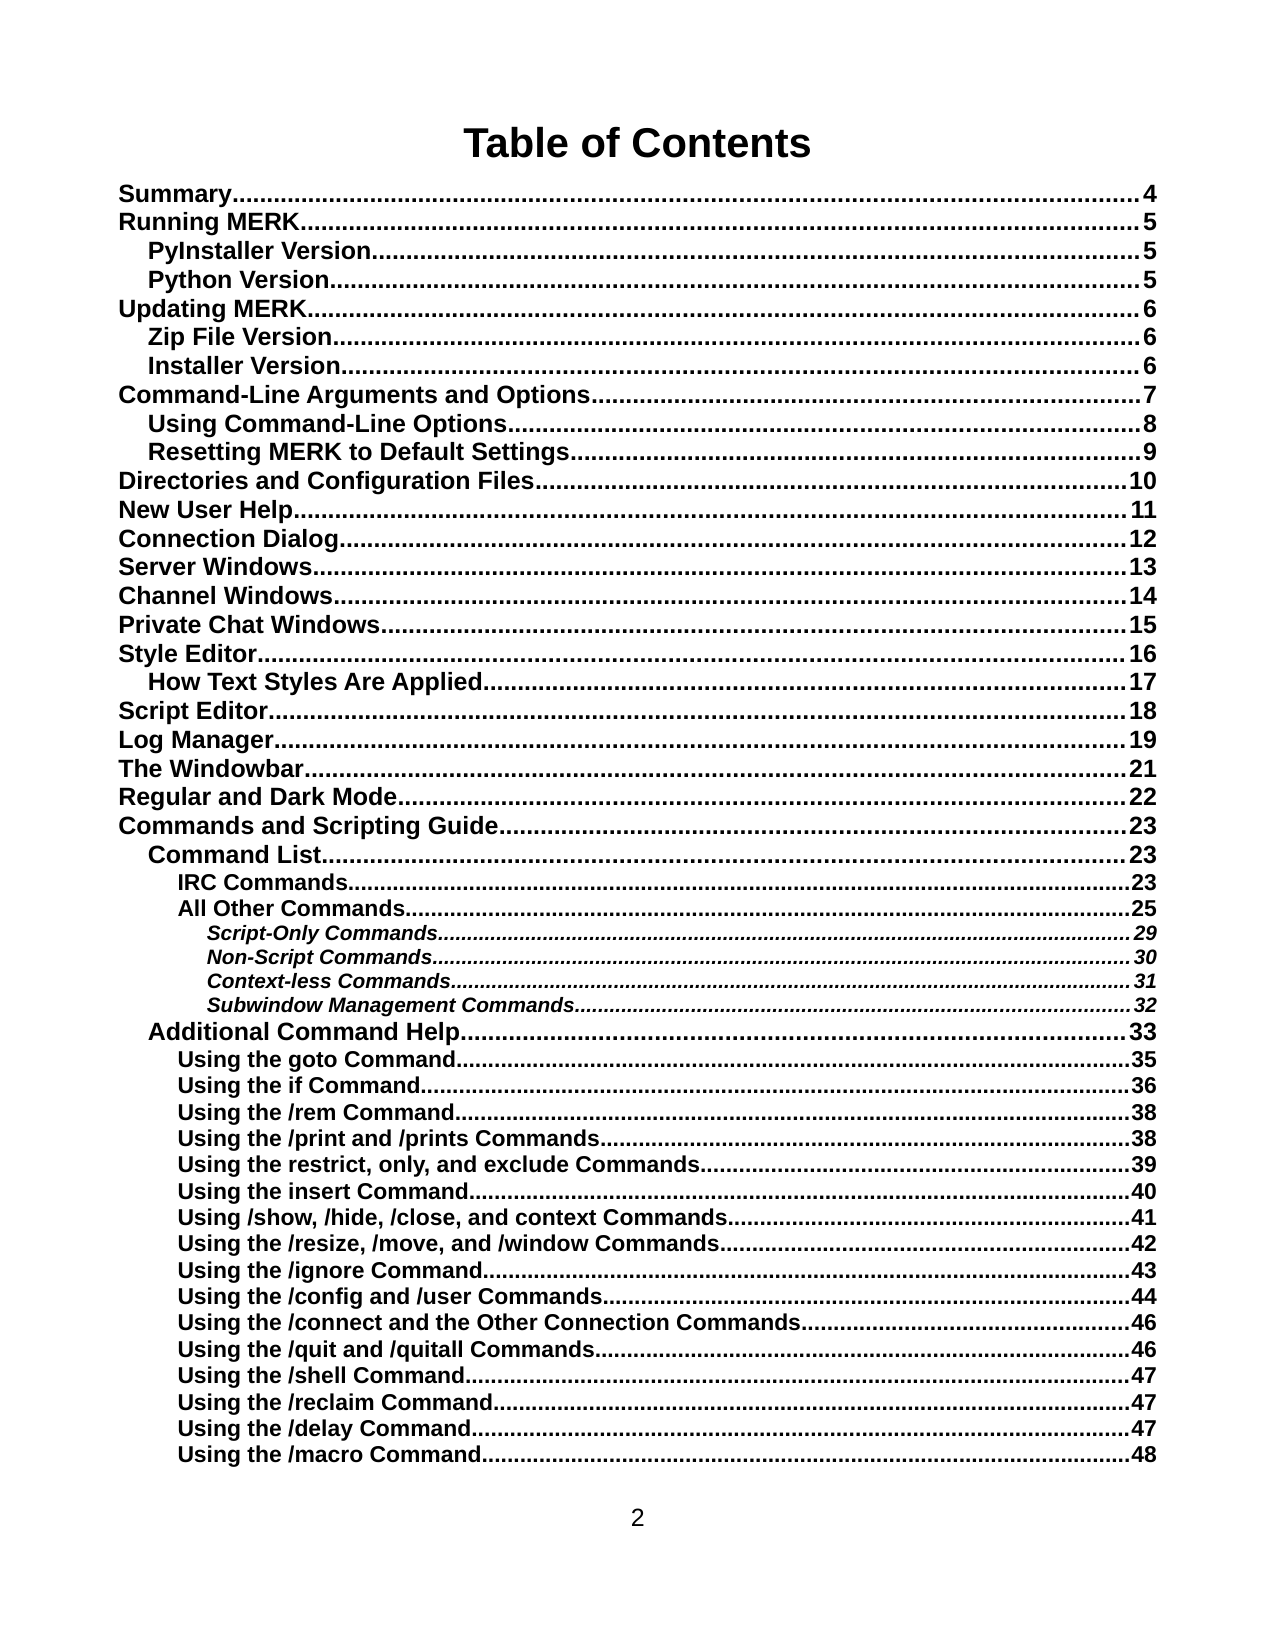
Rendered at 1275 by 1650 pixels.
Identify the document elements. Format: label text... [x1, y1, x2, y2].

text Using the /resize, /move, and /window Commands 42 [177, 1230, 1157, 1257]
text Installer Version 6 [148, 351, 1157, 380]
text Using the /ignore Command 43 [177, 1257, 1157, 1283]
text Using the /macro Command 48 [177, 1441, 1157, 1467]
text Subwindow Management Commands 32 [207, 993, 1157, 1017]
text Using the /connect and the Other Connection Commands 46 [177, 1309, 1157, 1336]
text Channel Windows 14 [118, 581, 1157, 610]
text Connection Dialog 12 [118, 523, 1157, 552]
text Summary 4 [118, 178, 1157, 207]
text New User Help 11 [118, 495, 1157, 523]
text Regular and Dark Mode 22 [118, 782, 1157, 811]
text Using the insert Command 40 [177, 1178, 1157, 1204]
text Style Editor 16 [118, 638, 1157, 667]
text Using the /shell Command 47 [177, 1362, 1157, 1388]
text Python Version 5 [148, 265, 1157, 293]
text Script-Only Commands 29 [207, 921, 1157, 945]
text Command List 23 [148, 840, 1157, 868]
text Commands and Scripting Guide 23 [118, 811, 1157, 840]
text Log Manager 19 [118, 725, 1157, 753]
text Running MERK 5 [118, 207, 1157, 236]
text IRC Commands 23 [177, 868, 1157, 895]
text The Windowbar 21 [118, 753, 1157, 782]
text Server Windows 13 [118, 552, 1157, 581]
text Command-Line Arguments and Options 7 [118, 380, 1157, 408]
text Zip File Version 6 [148, 322, 1157, 351]
text Using the /delay Command 47 [177, 1415, 1157, 1441]
subtitle Table of Contents [118, 118, 1157, 166]
text Using the /config and /user Commands 44 [177, 1283, 1157, 1309]
text Script Editor 18 [118, 696, 1157, 725]
text Using Command-Line Options 8 [148, 408, 1157, 437]
text Using the /quit and /quitall Commands 46 [177, 1336, 1157, 1362]
text Additional Command Help 33 [148, 1017, 1157, 1046]
text PyInstaller Version 5 [148, 236, 1157, 265]
text Updating MERK 6 [118, 293, 1157, 322]
text How Text Styles Are Applied 17 [148, 667, 1157, 696]
text Using the if Command 36 [177, 1072, 1157, 1098]
text Resetting MERK to Default Settings 9 [148, 437, 1157, 466]
text Using the /rem Command 38 [177, 1098, 1157, 1125]
text Non-Script Commands 30 [207, 945, 1157, 969]
text Using the goto Command 35 [177, 1046, 1157, 1072]
text Using the /print and /prints Commands 38 [177, 1125, 1157, 1151]
text Context-less Commands 31 [207, 969, 1157, 993]
text Private Chat Windows 15 [118, 610, 1157, 638]
text Using the restrict, only, and exclude Commands 39 [177, 1151, 1157, 1178]
text All Other Commands 25 [177, 895, 1157, 921]
text Directories and Configuration Files 10 [118, 466, 1157, 495]
text Using /show, /hide, /close, and context Commands 41 [177, 1204, 1157, 1230]
text Using the /reclaim Command 47 [177, 1388, 1157, 1415]
